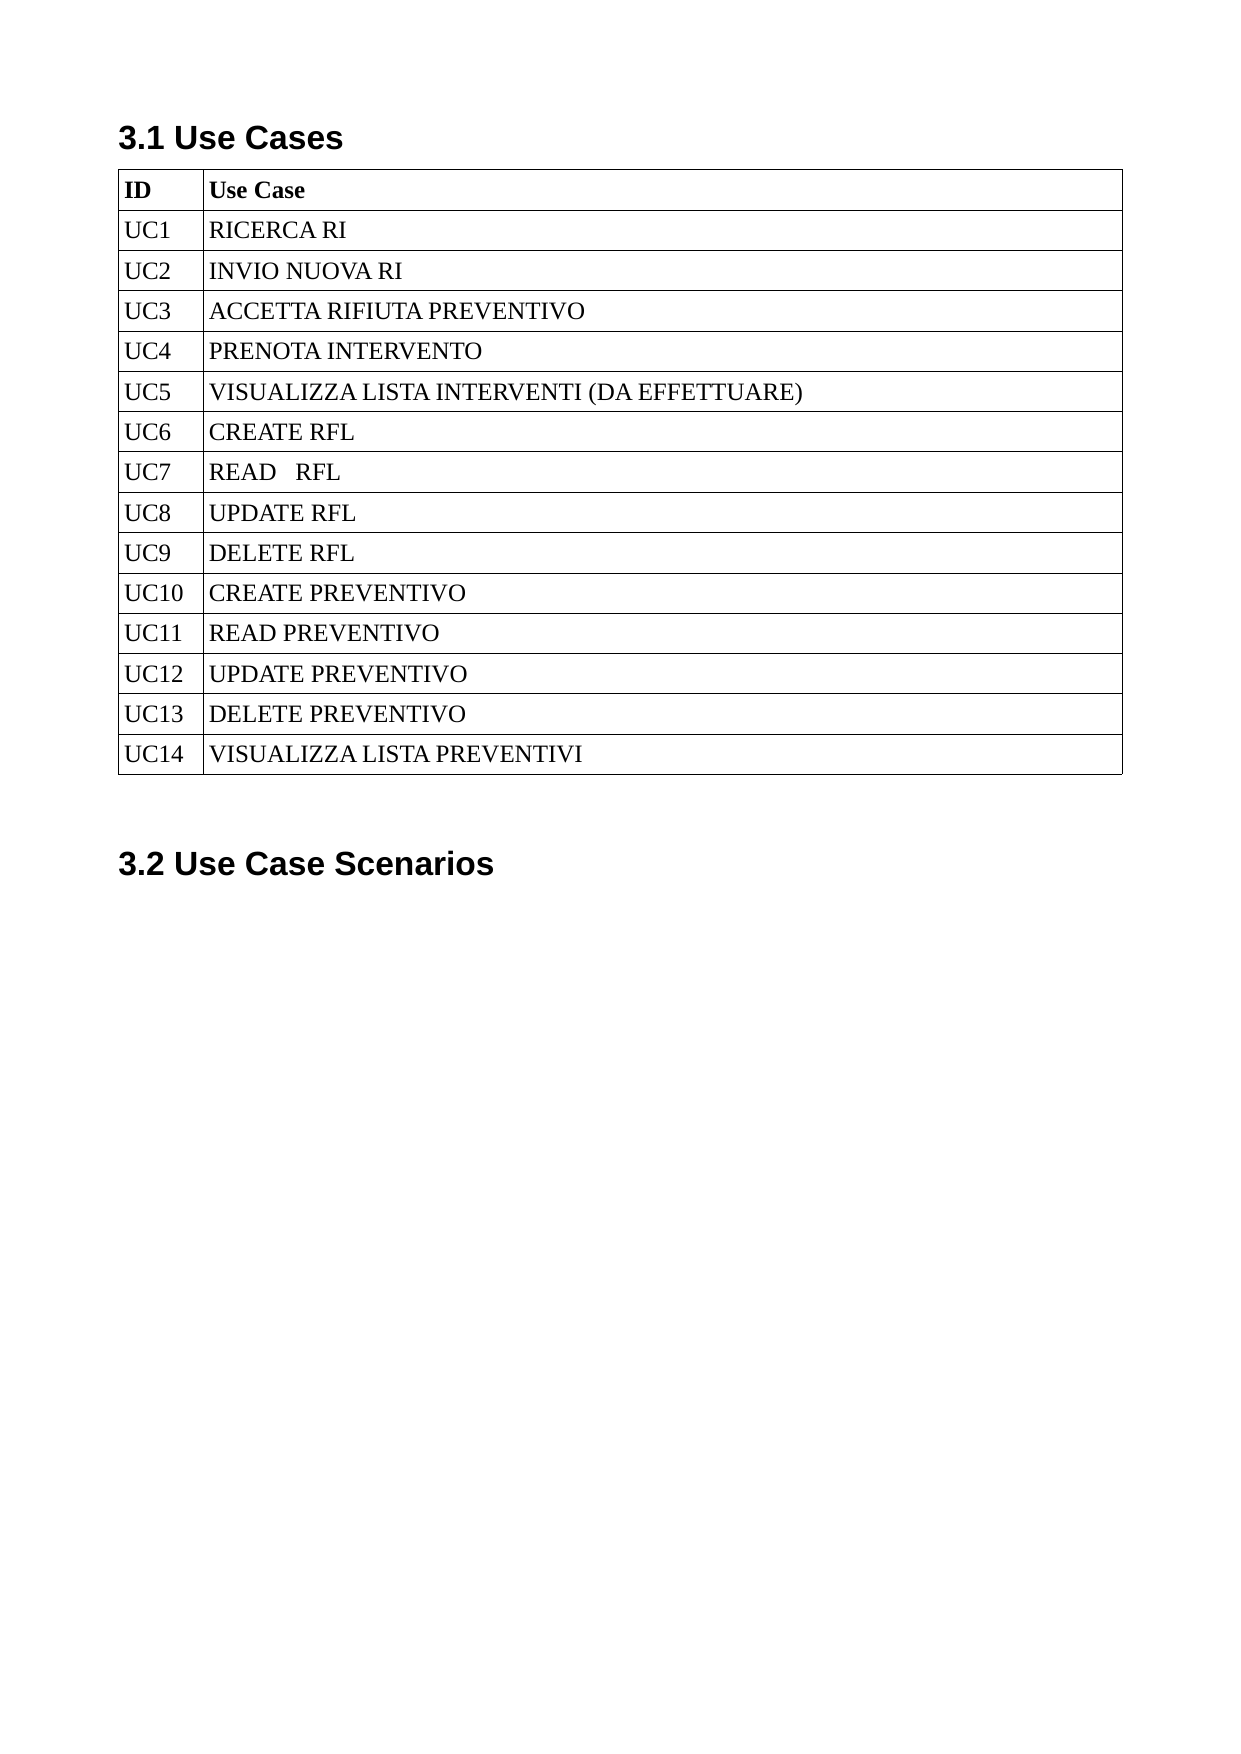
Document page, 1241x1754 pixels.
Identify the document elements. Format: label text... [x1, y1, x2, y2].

table_cell UC11 [119, 614, 203, 653]
table_cell UC4 [119, 332, 203, 371]
table_cell UC7 [119, 452, 203, 492]
subtitle 3.1 Use Cases [118, 118, 1122, 157]
table_cell RICERCA RI [204, 211, 1122, 250]
table_cell VISUALIZZA LISTA PREVENTIVI [204, 735, 1122, 774]
table_cell UPDATE RFL [204, 493, 1122, 532]
table_cell INVIO NUOVA RI [204, 251, 1122, 290]
table_cell UC3 [119, 291, 203, 331]
table_cell DELETE RFL [204, 533, 1122, 572]
table_cell VISUALIZZA LISTA INTERVENTI (DA EFFETTUARE) [204, 372, 1122, 411]
table_cell UC9 [119, 533, 203, 572]
table_header ID [119, 170, 203, 209]
table_header Use Case [204, 170, 1122, 209]
table_cell UC13 [119, 694, 203, 734]
table_cell UC1 [119, 211, 203, 250]
table_cell ACCETTA RIFIUTA PREVENTIVO [204, 291, 1122, 331]
table_cell READ RFL [204, 452, 1122, 492]
table_cell UC14 [119, 735, 203, 774]
table_cell UC5 [119, 372, 203, 411]
table_cell CREATE RFL [204, 412, 1122, 451]
table_cell UC2 [119, 251, 203, 290]
table_cell UPDATE PREVENTIVO [204, 654, 1122, 693]
table_cell PRENOTA INTERVENTO [204, 332, 1122, 371]
table_cell UC10 [119, 574, 203, 613]
table_cell UC8 [119, 493, 203, 532]
table_cell CREATE PREVENTIVO [204, 574, 1122, 613]
table_cell UC12 [119, 654, 203, 693]
table_cell DELETE PREVENTIVO [204, 694, 1122, 734]
table_cell READ PREVENTIVO [204, 614, 1122, 653]
subtitle 3.2 Use Case Scenarios [118, 844, 1122, 883]
table_cell UC6 [119, 412, 203, 451]
